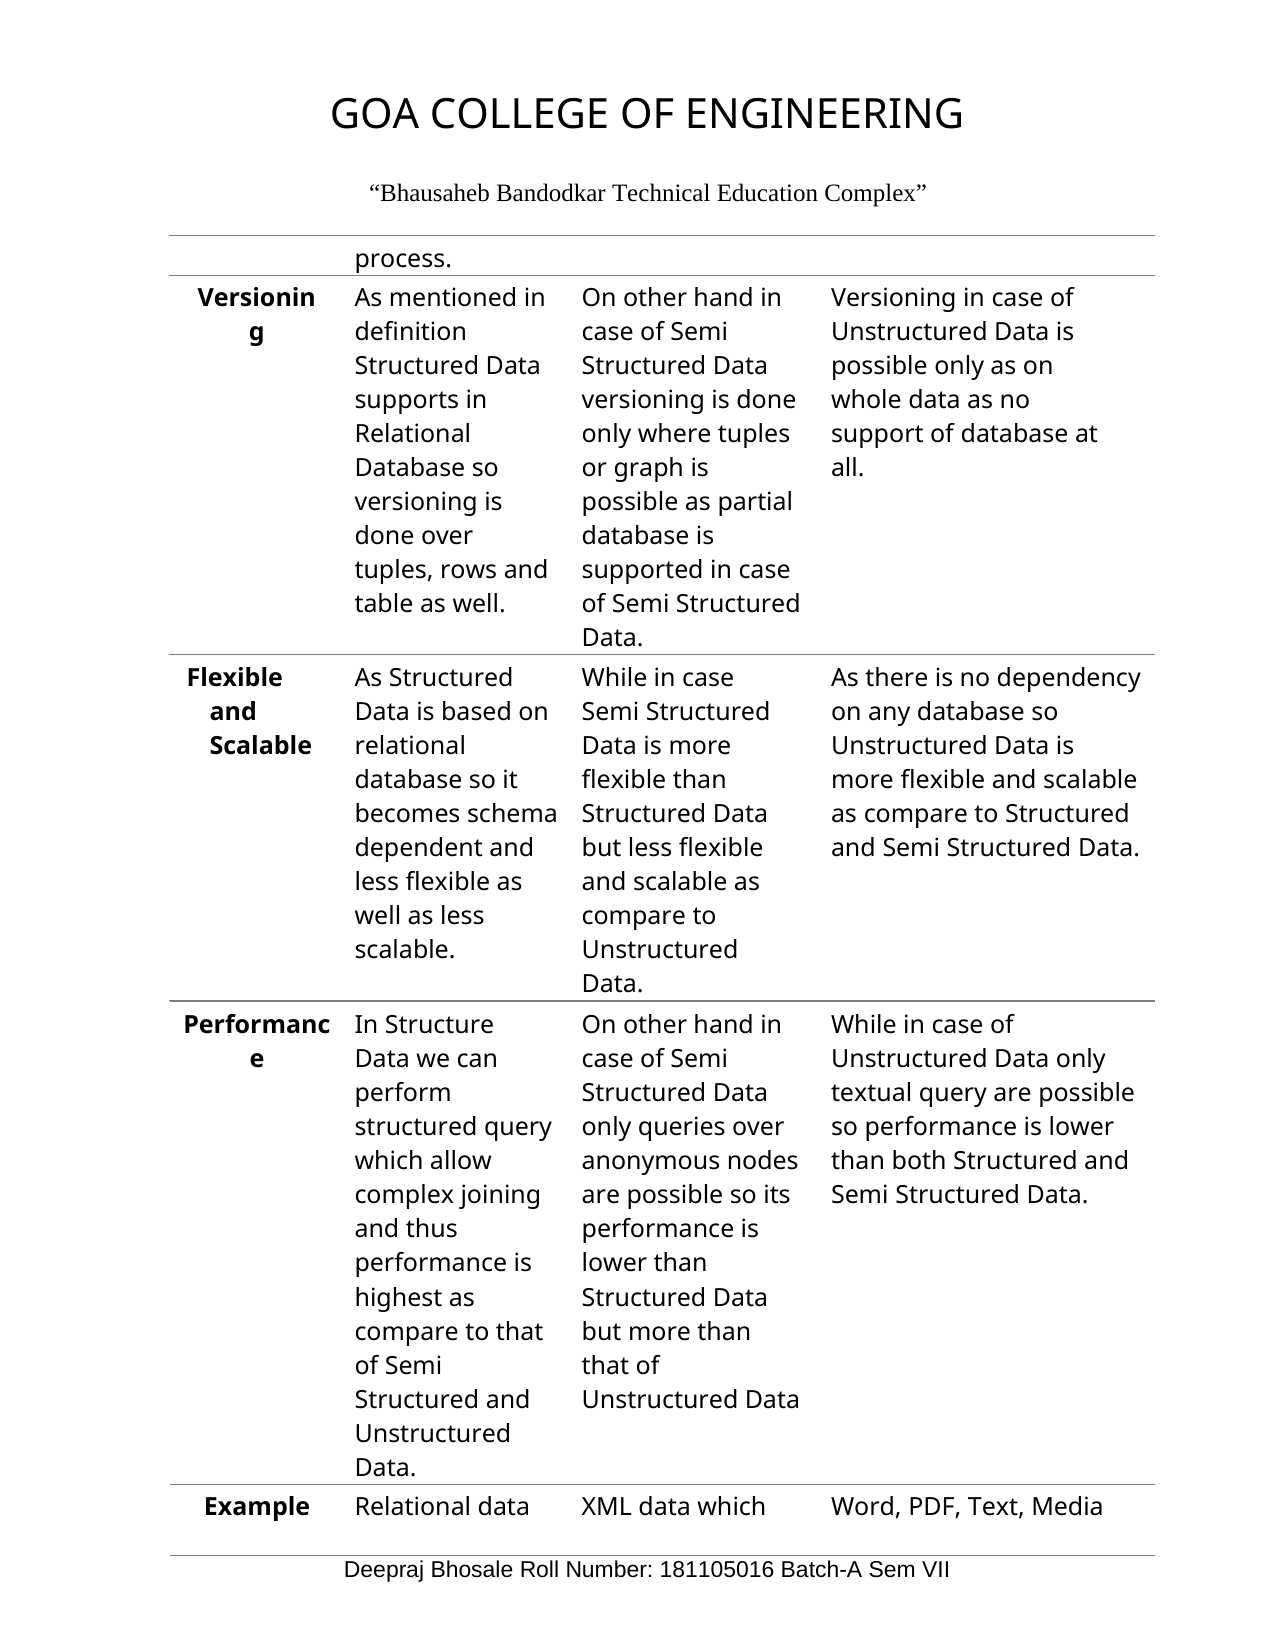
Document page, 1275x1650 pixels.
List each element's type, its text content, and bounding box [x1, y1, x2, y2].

table_cell Word, PDF, Text, Media [817, 1485, 1155, 1555]
table_cell [570, 236, 819, 275]
table_cell process. [343, 236, 570, 275]
table_cell [819, 236, 1155, 275]
table_header Performance [170, 1002, 343, 1483]
table_header While in case of Unstructured Data only textual query are possible so performance is lower than both Structured and Semi Structured Data. [817, 1002, 1155, 1483]
table_cell As Structured Data is based on relational database so it becomes schema dependent and less flexible as well as less scalable. [343, 655, 570, 1000]
table_cell XML data which [566, 1485, 817, 1555]
table_cell Versioning in case of Unstructured Data is possible only as on whole data as no support of database at all. [819, 276, 1155, 654]
table_cell As there is no dependency on any database so Unstructured Data is more flexible and scalable as compare to Structured and Semi Structured Data. [819, 655, 1155, 1000]
table_header In Structure Data we can perform structured query which allow complex joining and thus performance is highest as compare to that of Semi Structured and Unstructured Data. [343, 1002, 566, 1483]
table_cell [169, 236, 343, 275]
table_cell While in case Semi Structured Data is more flexible than Structured Data but less flexible and scalable as compare to Unstructured Data. [570, 655, 819, 1000]
table_header On other hand in case of Semi Structured Data only queries over anonymous nodes are possible so its performance is lower than Structured Data but more than that of Unstructured Data [566, 1002, 817, 1483]
table_cell Versioning [169, 276, 343, 654]
table_cell Relational data [343, 1485, 566, 1555]
table_cell On other hand in case of Semi Structured Data versioning is done only where tuples or graph is possible as partial database is supported in case of Semi Structured Data. [570, 276, 819, 654]
table_cell As mentioned in definition Structured Data supports in Relational Database so versioning is done over tuples, rows and table as well. [343, 276, 570, 654]
table_cell Flexible and Scalable [169, 655, 343, 1000]
table_cell Example [170, 1485, 343, 1555]
